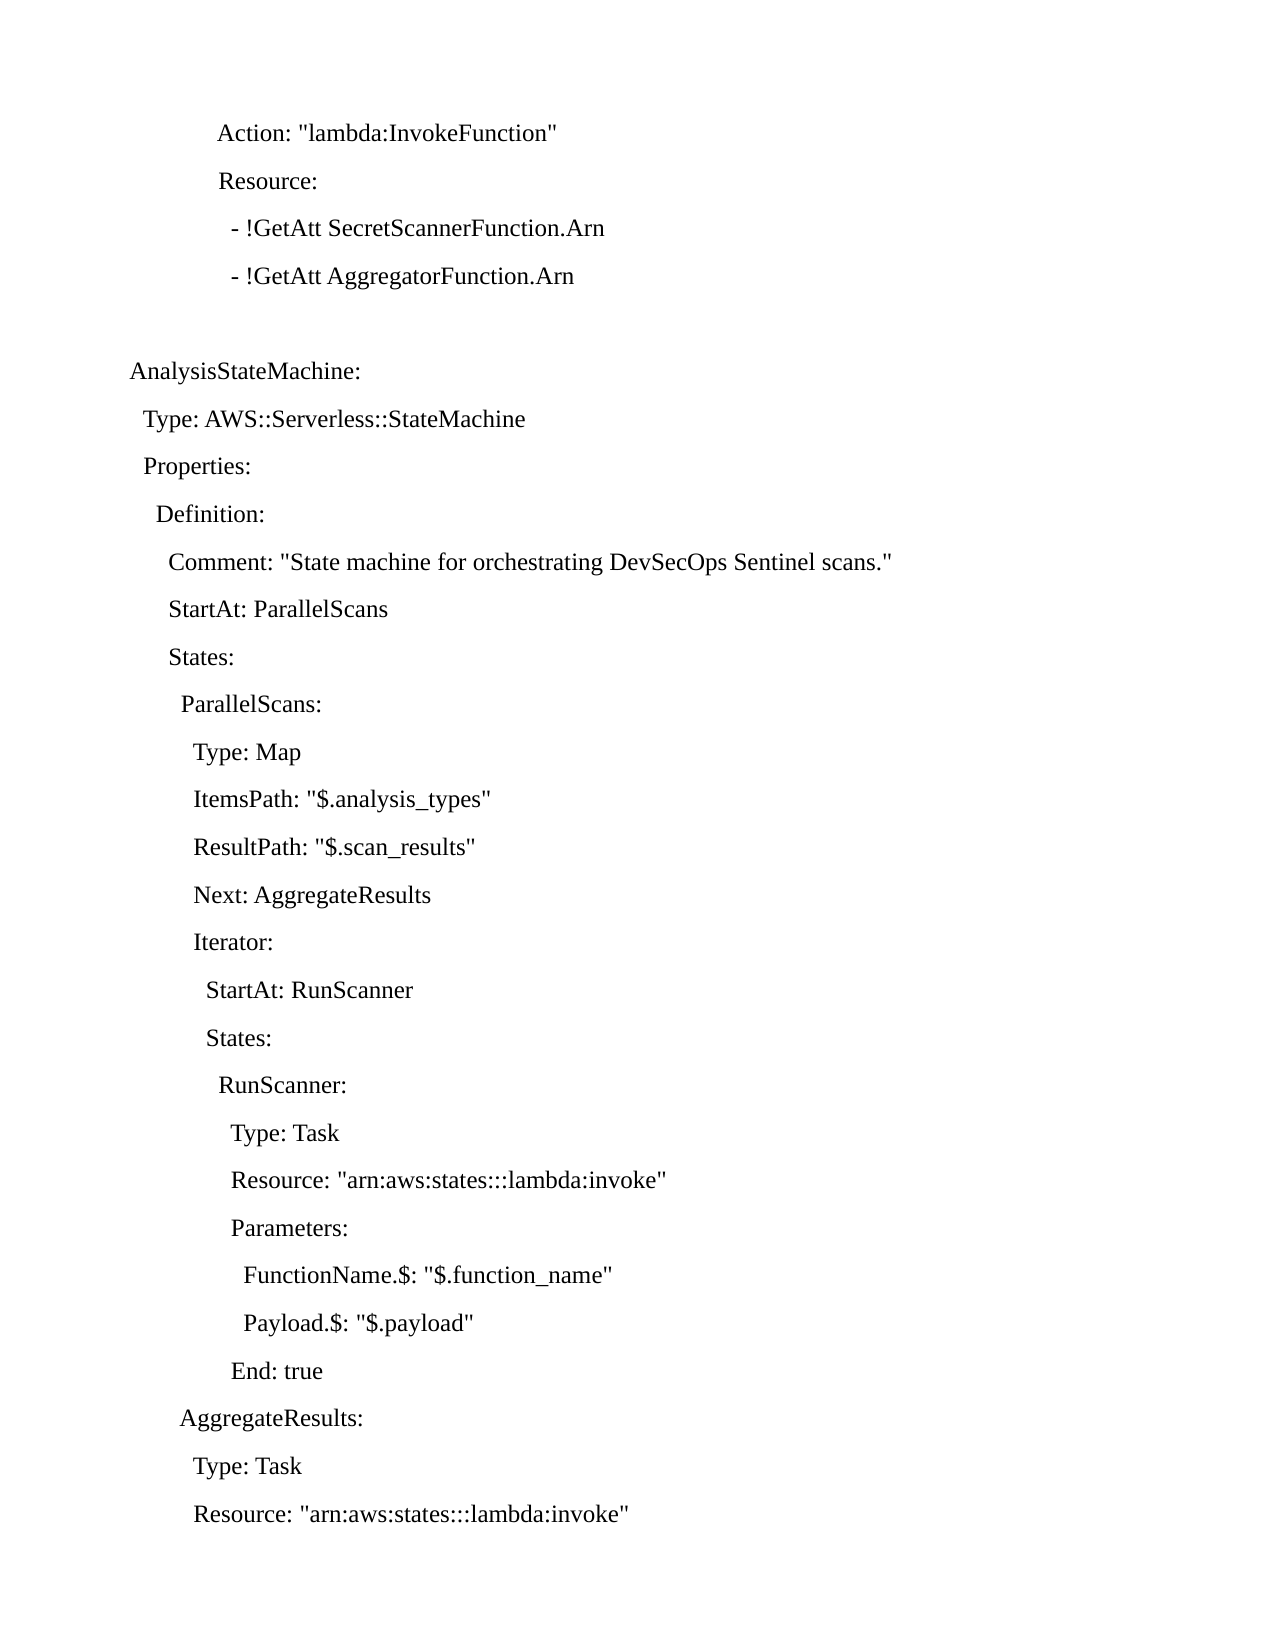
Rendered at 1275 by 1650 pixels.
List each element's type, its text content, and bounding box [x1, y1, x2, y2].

text Next: AggregateResults [118, 880, 1157, 908]
text Properties: [118, 451, 1157, 480]
text Definition: [118, 499, 1157, 528]
text Action: "lambda:InvokeFunction" [118, 118, 1157, 147]
text ResultPath: "$.scan_results" [118, 832, 1157, 861]
text Payload.$: "$.payload" [118, 1308, 1157, 1337]
text - !GetAtt AggregatorFunction.Arn [118, 261, 1157, 290]
text Type: AWS::Serverless::StateMachine [118, 404, 1157, 432]
text AggregateResults: [118, 1403, 1157, 1432]
text ItemsPath: "$.analysis_types" [118, 784, 1157, 813]
text Iterator: [118, 927, 1157, 956]
text Resource: "arn:aws:states:::lambda:invoke" [118, 1165, 1157, 1194]
text FunctionName.$: "$.function_name" [118, 1261, 1157, 1289]
text Comment: "State machine for orchestrating DevSecOps Sentinel scans." [118, 547, 1157, 575]
text Type: Map [118, 737, 1157, 766]
text Type: Task [118, 1451, 1157, 1480]
text RunScanner: [118, 1070, 1157, 1099]
text AnalysisStateMachine: [118, 356, 1157, 385]
text - !GetAtt SecretScannerFunction.Arn [118, 213, 1157, 242]
text States: [118, 642, 1157, 671]
text ParallelScans: [118, 689, 1157, 718]
text Type: Task [118, 1118, 1157, 1147]
text Resource: "arn:aws:states:::lambda:invoke" [118, 1499, 1157, 1527]
text End: true [118, 1356, 1157, 1384]
text Resource: [118, 166, 1157, 194]
text States: [118, 1023, 1157, 1051]
text StartAt: RunScanner [118, 975, 1157, 1004]
text Parameters: [118, 1213, 1157, 1242]
text StartAt: ParallelScans [118, 594, 1157, 623]
